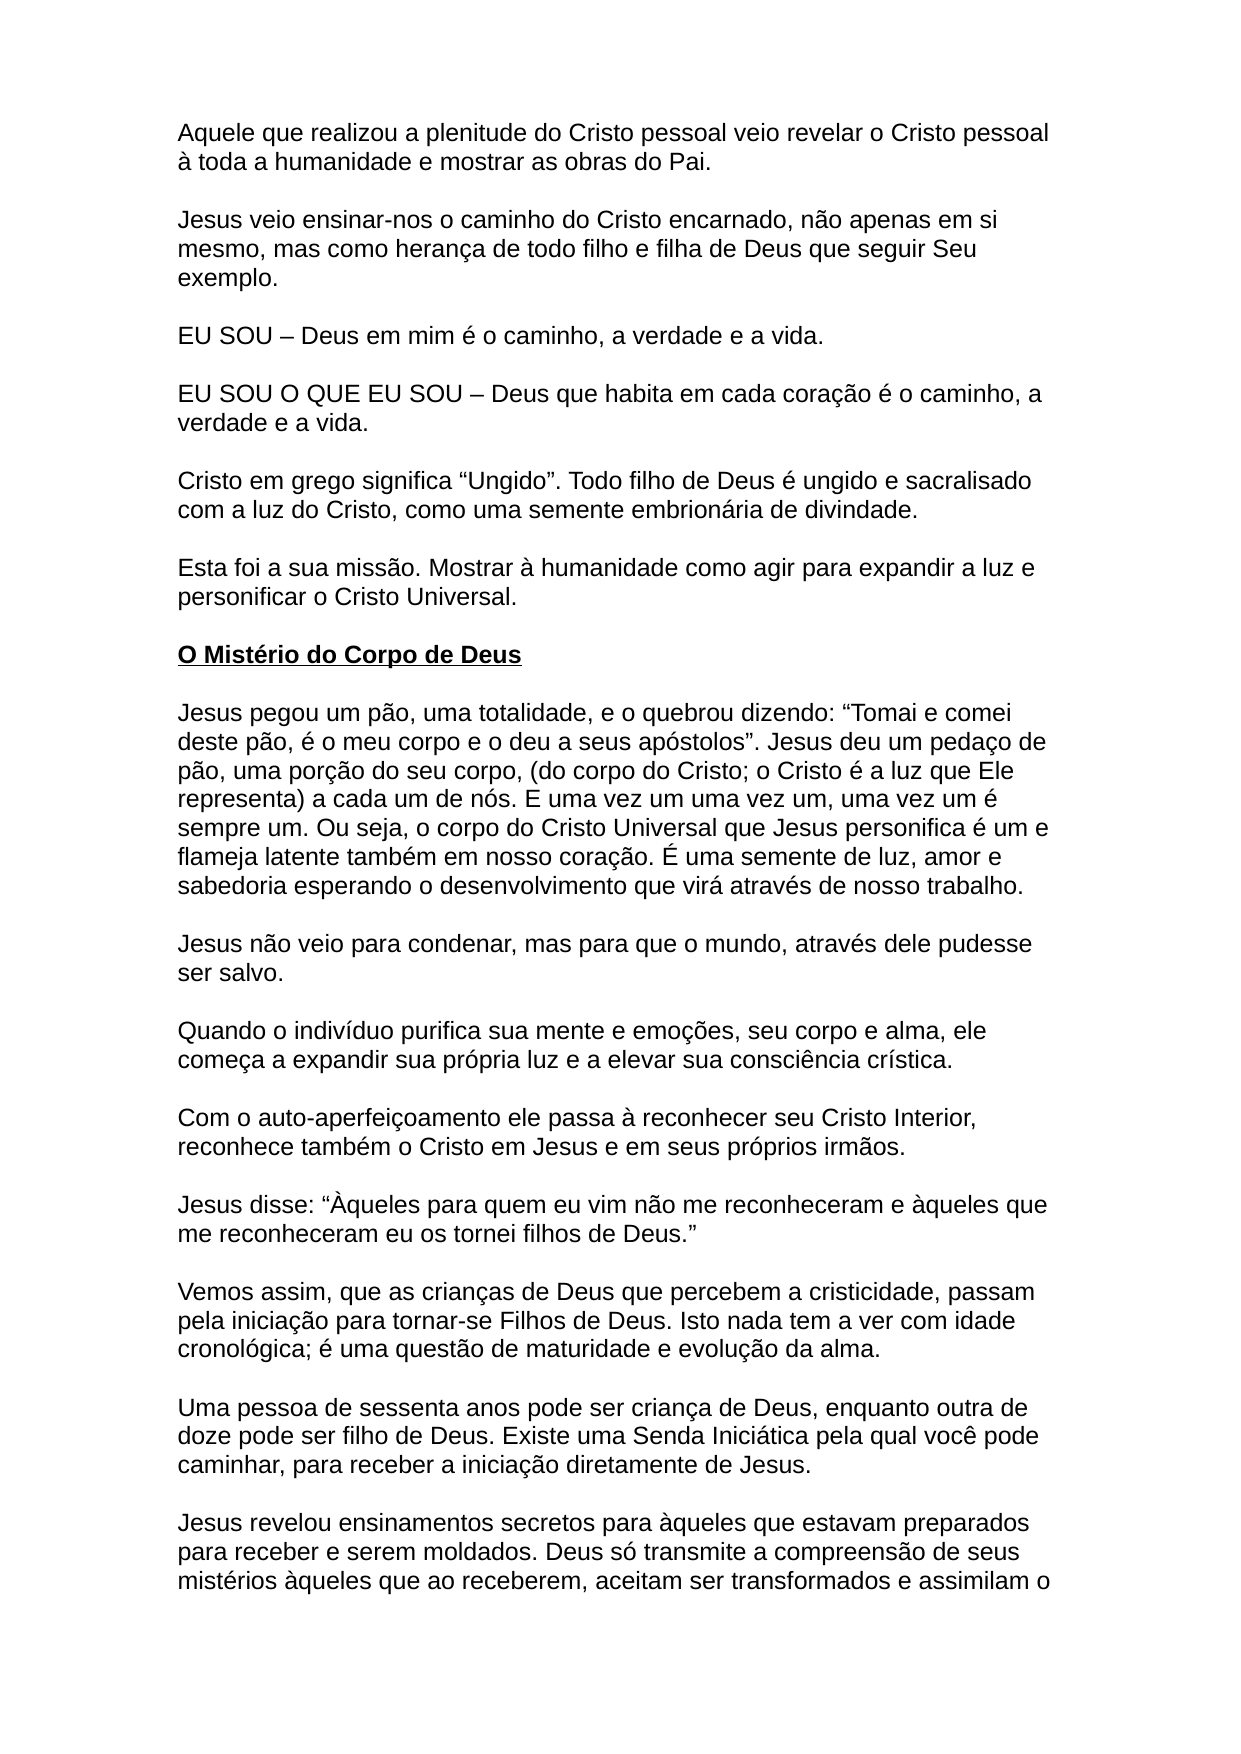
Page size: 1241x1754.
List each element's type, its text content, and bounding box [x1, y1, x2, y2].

text Uma pessoa de sessenta anos pode ser criança de Deus, enquanto outra de doze pode ser filho de Deus. Existe uma Senda Iniciática pela qual você pode caminhar, para receber a iniciação diretamente de Jesus. [177, 1393, 1063, 1479]
text O Mistério do Corpo de Deus [177, 640, 1063, 669]
text Quando o indivíduo purifica sua mente e emoções, seu corpo e alma, ele começa a expandir sua própria luz e a elevar sua consciência crística. [177, 1016, 1063, 1073]
text Jesus não veio para condenar, mas para que o mundo, através dele pudesse ser salvo. [177, 929, 1063, 986]
text Esta foi a sua missão. Mostrar à humanidade como agir para expandir a luz e personificar o Cristo Universal. [177, 553, 1063, 611]
text Jesus pegou um pão, uma totalidade, e o quebrou dizendo: “Tomai e comei deste pão, é o meu corpo e o deu a seus apóstolos”. Jesus deu um pedaço de pão, uma porção do seu corpo, (do corpo do Cristo; o Cristo é a luz que Ele representa) a cada um de nós. E uma vez um uma vez um, uma vez um é sempre um. Ou seja, o corpo do Cristo Universal que Jesus personifica é um e flameja latente também em nosso coração. É uma semente de luz, amor e sabedoria esperando o desenvolvimento que virá através de nosso trabalho. [177, 698, 1063, 899]
text EU SOU O QUE EU SOU – Deus que habita em cada coração é o caminho, a verdade e a vida. [177, 379, 1063, 437]
text Jesus disse: “Àqueles para quem eu vim não me reconheceram e àqueles que me reconheceram eu os tornei filhos de Deus.” [177, 1190, 1063, 1247]
text Aquele que realizou a plenitude do Cristo pessoal veio revelar o Cristo pessoal à toda a humanidade e mostrar as obras do Pai. [177, 118, 1063, 176]
text Vemos assim, que as crianças de Deus que percebem a cristicidade, passam pela iniciação para tornar-se Filhos de Deus. Isto nada tem a ver com idade cronológica; é uma questão de maturidade e evolução da alma. [177, 1277, 1063, 1363]
text Jesus veio ensinar-nos o caminho do Cristo encarnado, não apenas em si mesmo, mas como herança de todo filho e filha de Deus que seguir Seu exemplo. [177, 205, 1063, 291]
text Jesus revelou ensinamentos secretos para àqueles que estavam preparados para receber e serem moldados. Deus só transmite a compreensão de seus mistérios àqueles que ao receberem, aceitam ser transformados e assimilam o [177, 1508, 1063, 1594]
text EU SOU – Deus em mim é o caminho, a verdade e a vida. [177, 321, 1063, 349]
text Com o auto-aperfeiçoamento ele passa à reconhecer seu Cristo Interior, reconhece também o Cristo em Jesus e em seus próprios irmãos. [177, 1103, 1063, 1160]
text Cristo em grego significa “Ungido”. Todo filho de Deus é ungido e sacralisado com a luz do Cristo, como uma semente embrionária de divindade. [177, 466, 1063, 523]
